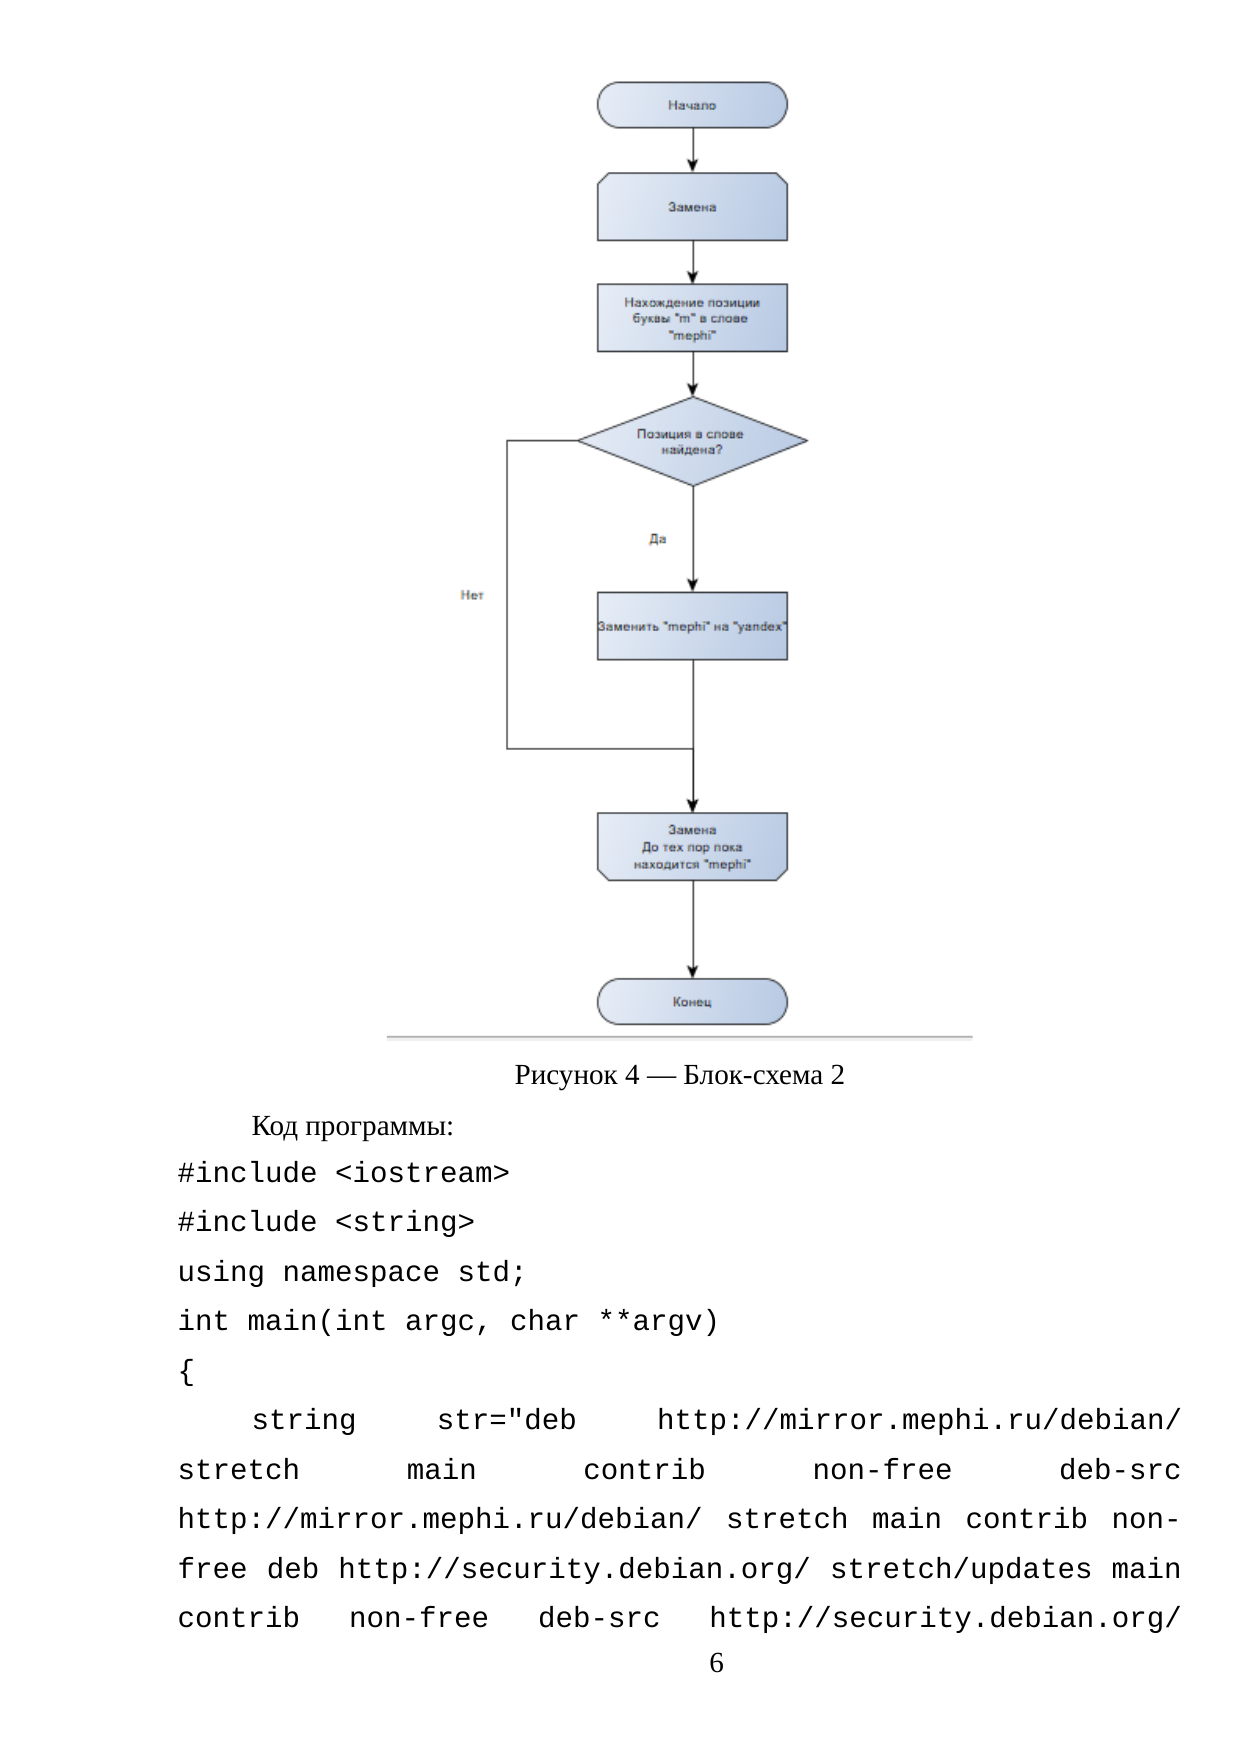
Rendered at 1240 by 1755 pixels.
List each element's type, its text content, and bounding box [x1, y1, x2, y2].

text Рисунок 4 — Блок-схема 2 [177, 75, 1182, 1091]
text #include <iostream> [177, 1158, 1182, 1191]
text int main(int argc, char **argv) [177, 1306, 1182, 1339]
text Код программы: [177, 1108, 1182, 1141]
text string str="deb http://mirror.mephi.ru/debian/ stretch main contrib non-free deb-src http://mirror.mephi.ru/debian/ stretch main contrib non-free deb http://security.debian.org/ stretch/updates main contrib non-free deb-src http://security.debian.org/ [177, 1405, 1182, 1636]
text using namespace std; [177, 1257, 1182, 1290]
text #include <string> [177, 1207, 1182, 1241]
text { [177, 1356, 1182, 1389]
picture [386, 75, 973, 1041]
